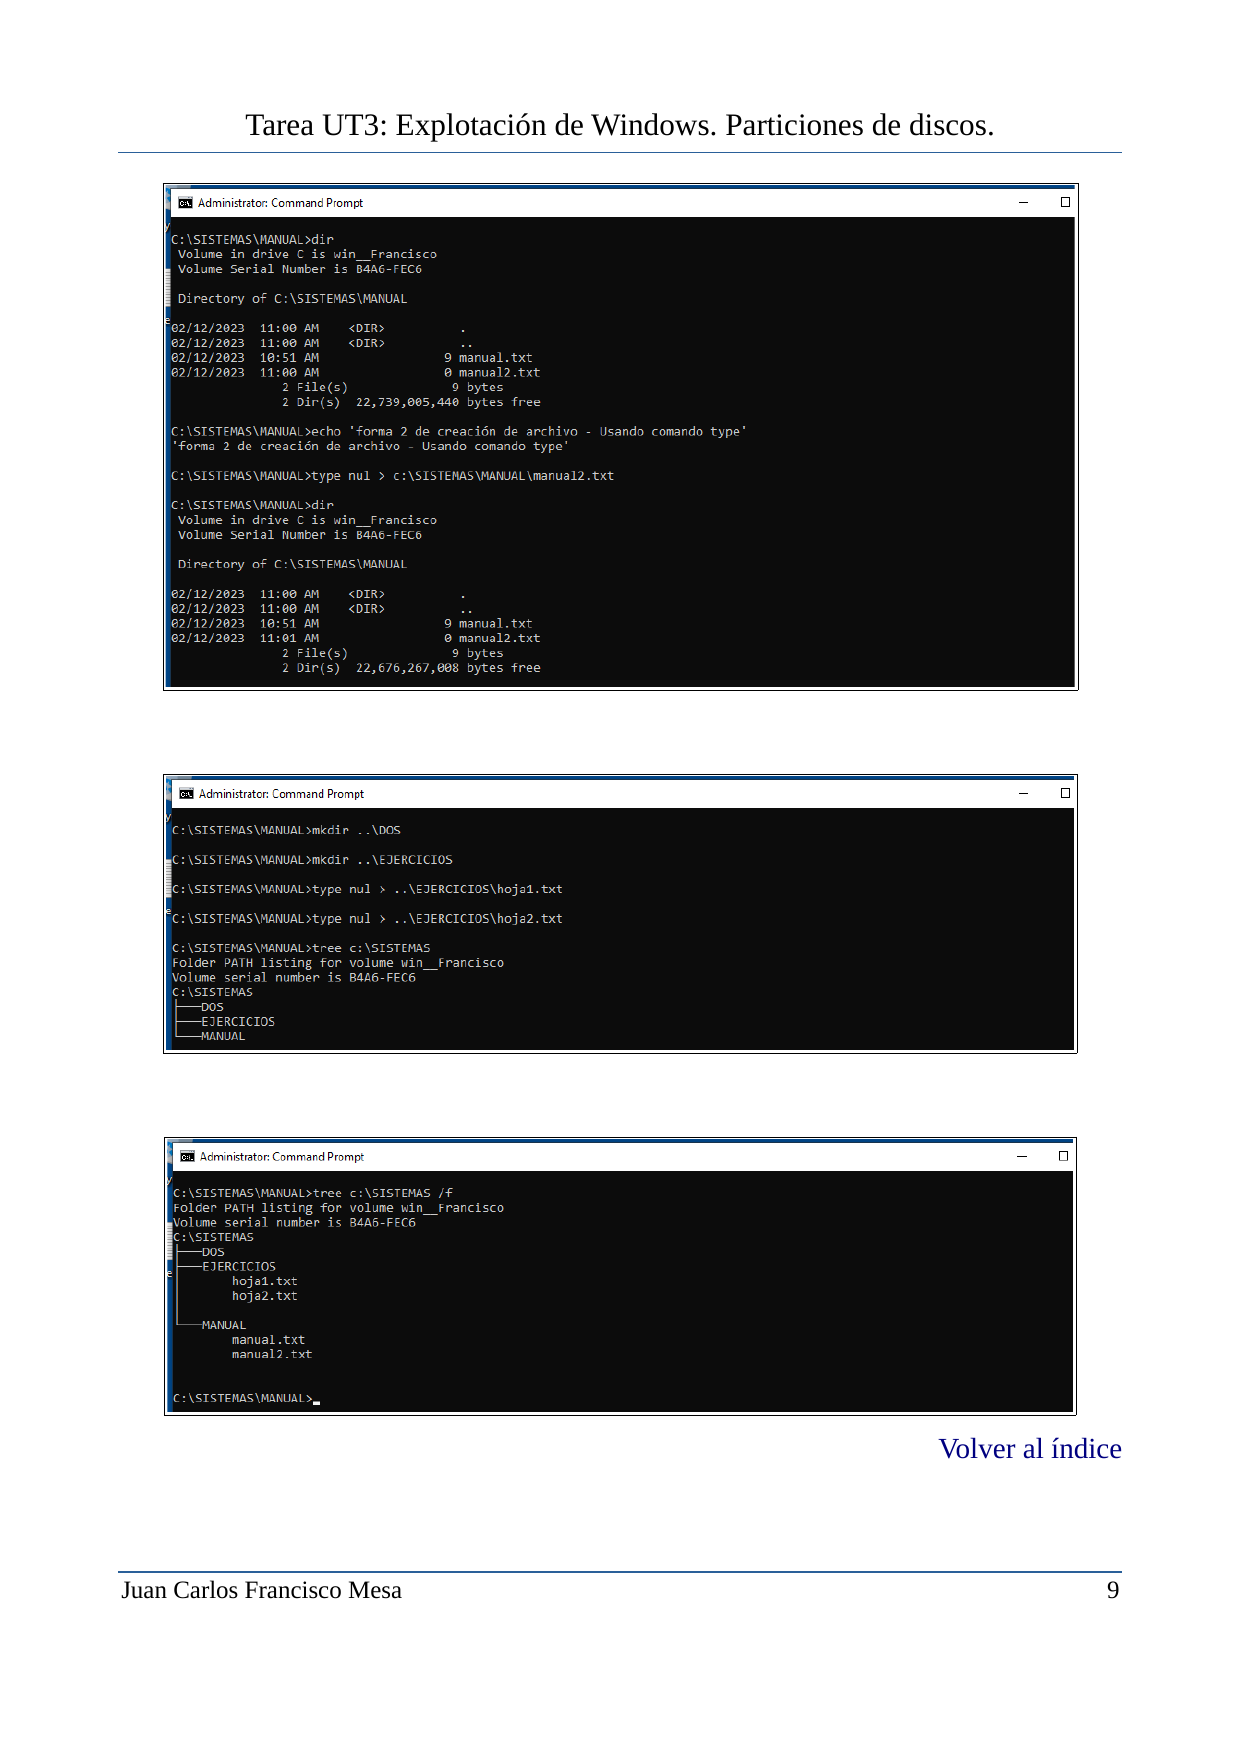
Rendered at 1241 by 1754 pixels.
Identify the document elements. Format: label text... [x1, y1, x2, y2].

picture [166, 776, 1074, 1050]
text [165, 1138, 1076, 1415]
text Volver al índice [118, 1148, 1122, 1465]
picture [167, 1139, 1073, 1412]
picture [165, 185, 1075, 687]
